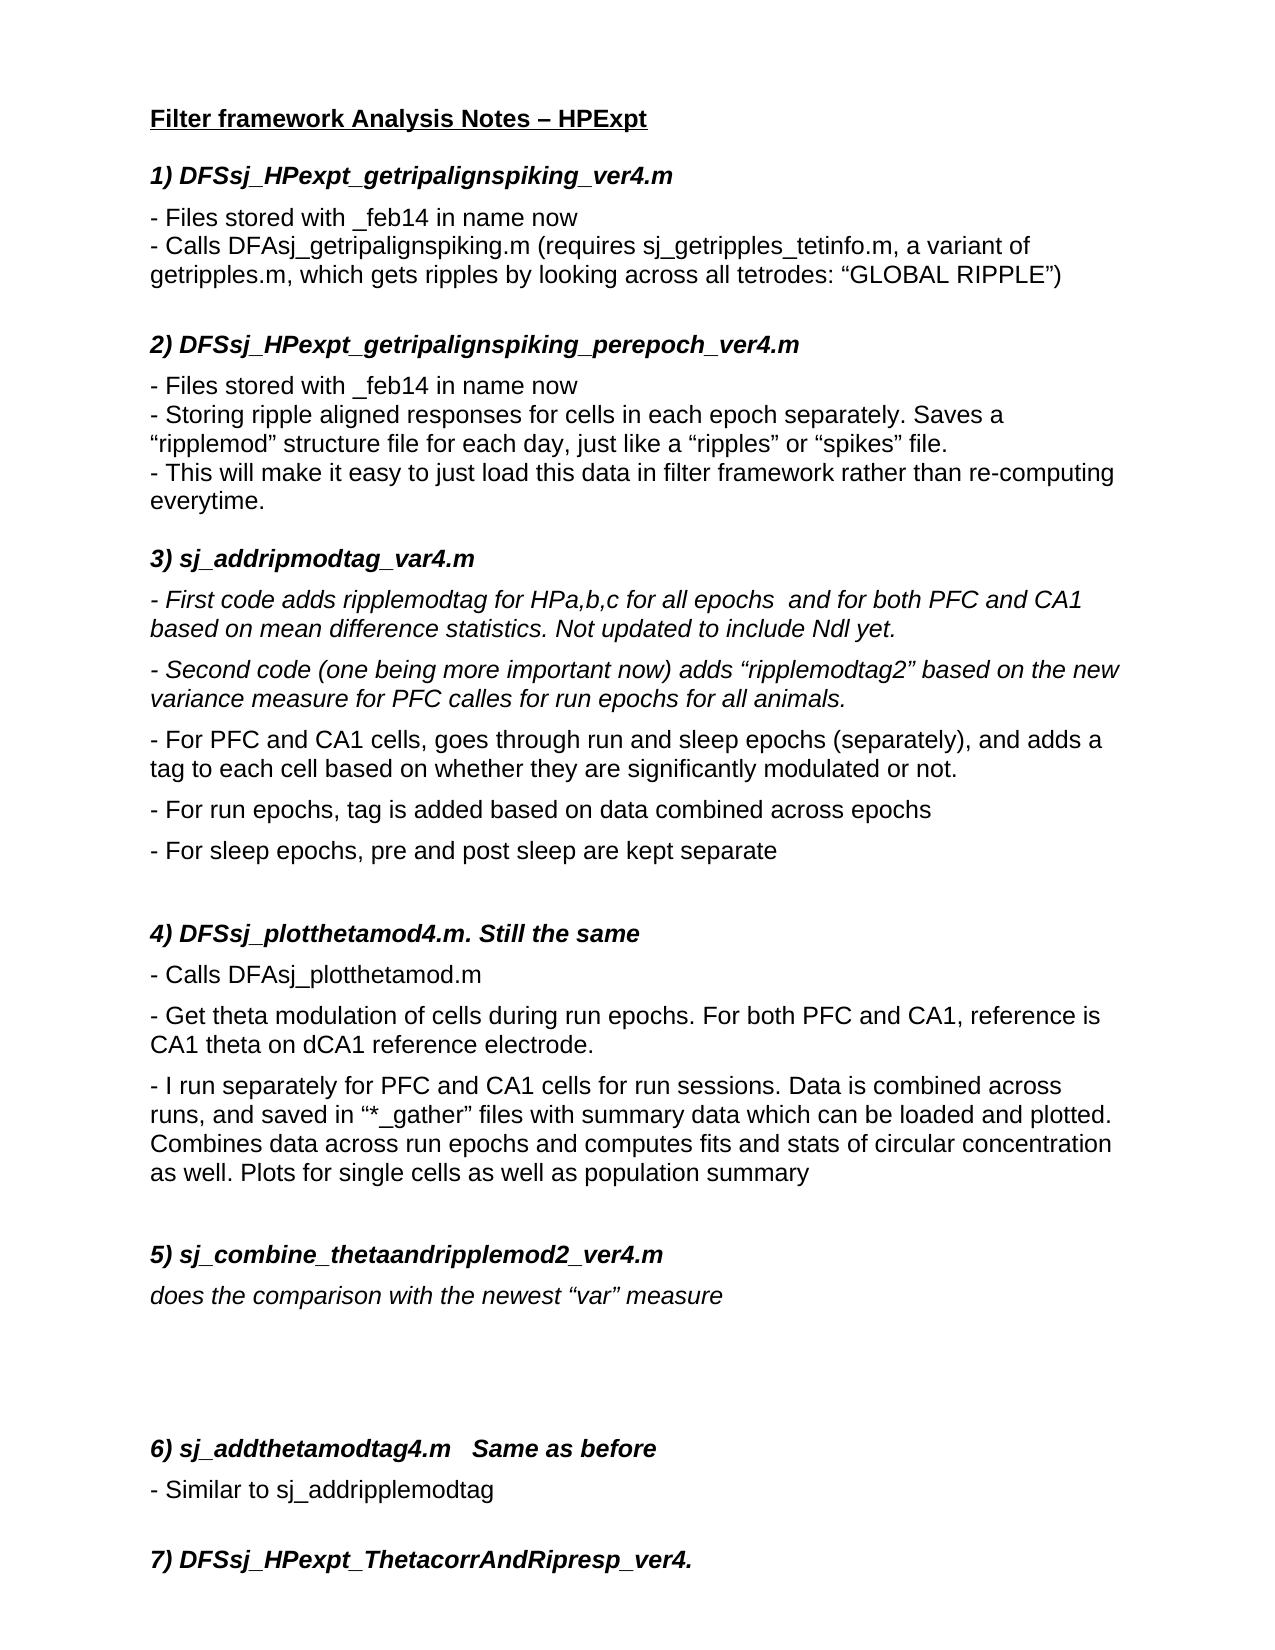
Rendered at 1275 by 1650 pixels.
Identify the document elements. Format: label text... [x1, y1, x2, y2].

text 4) DFSsj_plotthetamod4.m. Still the same [150, 919, 1125, 947]
text - For run epochs, tag is added based on data combined across epochs [150, 795, 1125, 824]
text - Storing ripple aligned responses for cells in each epoch separately. Saves a “ripplemod” structure file for each day, just like a “ripples” or “spikes” file. [150, 400, 1125, 457]
text - For PFC and CA1 cells, goes through run and sleep epochs (separately), and adds a tag to each cell based on whether they are significantly modulated or not. [150, 725, 1125, 782]
text - Get theta modulation of cells during run epochs. For both PFC and CA1, reference is CA1 theta on dCA1 reference electrode. [150, 1001, 1125, 1059]
text 1) DFSsj_HPexpt_getripalignspiking_ver4.m [150, 161, 1125, 190]
text - First code adds ripplemodtag for HPa,b,c for all epochs and for both PFC and CA1 based on mean difference statistics. Not updated to include Ndl yet. [150, 585, 1125, 642]
text - Second code (one being more important now) adds “ripplemodtag2” based on the new variance measure for PFC calles for run epochs for all animals. [150, 655, 1125, 712]
text - Calls DFAsj_getripalignspiking.m (requires sj_getripples_tetinfo.m, a variant of getripples.m, which gets ripples by looking across all tetrodes: “GLOBAL RIPPLE”) [150, 231, 1125, 289]
text - Calls DFAsj_plotthetamod.m [150, 960, 1125, 989]
text - I run separately for PFC and CA1 cells for run sessions. Data is combined across runs, and saved in “*_gather” files with summary data which can be loaded and plotted. Combines data across run epochs and computes fits and stats of circular concentration as well. Plots for single cells as well as population summary [150, 1071, 1125, 1186]
text 7) DFSsj_HPexpt_ThetacorrAndRipresp_ver4. [150, 1545, 1125, 1574]
text - For sleep epochs, pre and post sleep are kept separate [150, 836, 1125, 865]
text - Files stored with _feb14 in name now [150, 371, 1125, 400]
text 6) sj_addthetamodtag4.m Same as before [150, 1434, 1125, 1462]
text Filter framework Analysis Notes – HPExpt [150, 104, 1125, 132]
text - Files stored with _feb14 in name now [150, 202, 1125, 231]
text 5) sj_combine_thetaandripplemod2_ver4.m [150, 1240, 1125, 1269]
text - This will make it easy to just load this data in filter framework rather than re-computing everytime. [150, 457, 1125, 515]
text 3) sj_addripmodtag_var4.m [150, 544, 1125, 572]
text - Similar to sj_addripplemodtag [150, 1475, 1125, 1504]
text 2) DFSsj_HPexpt_getripalignspiking_perepoch_ver4.m [150, 330, 1125, 359]
text does the comparison with the newest “var” measure [150, 1281, 1125, 1310]
